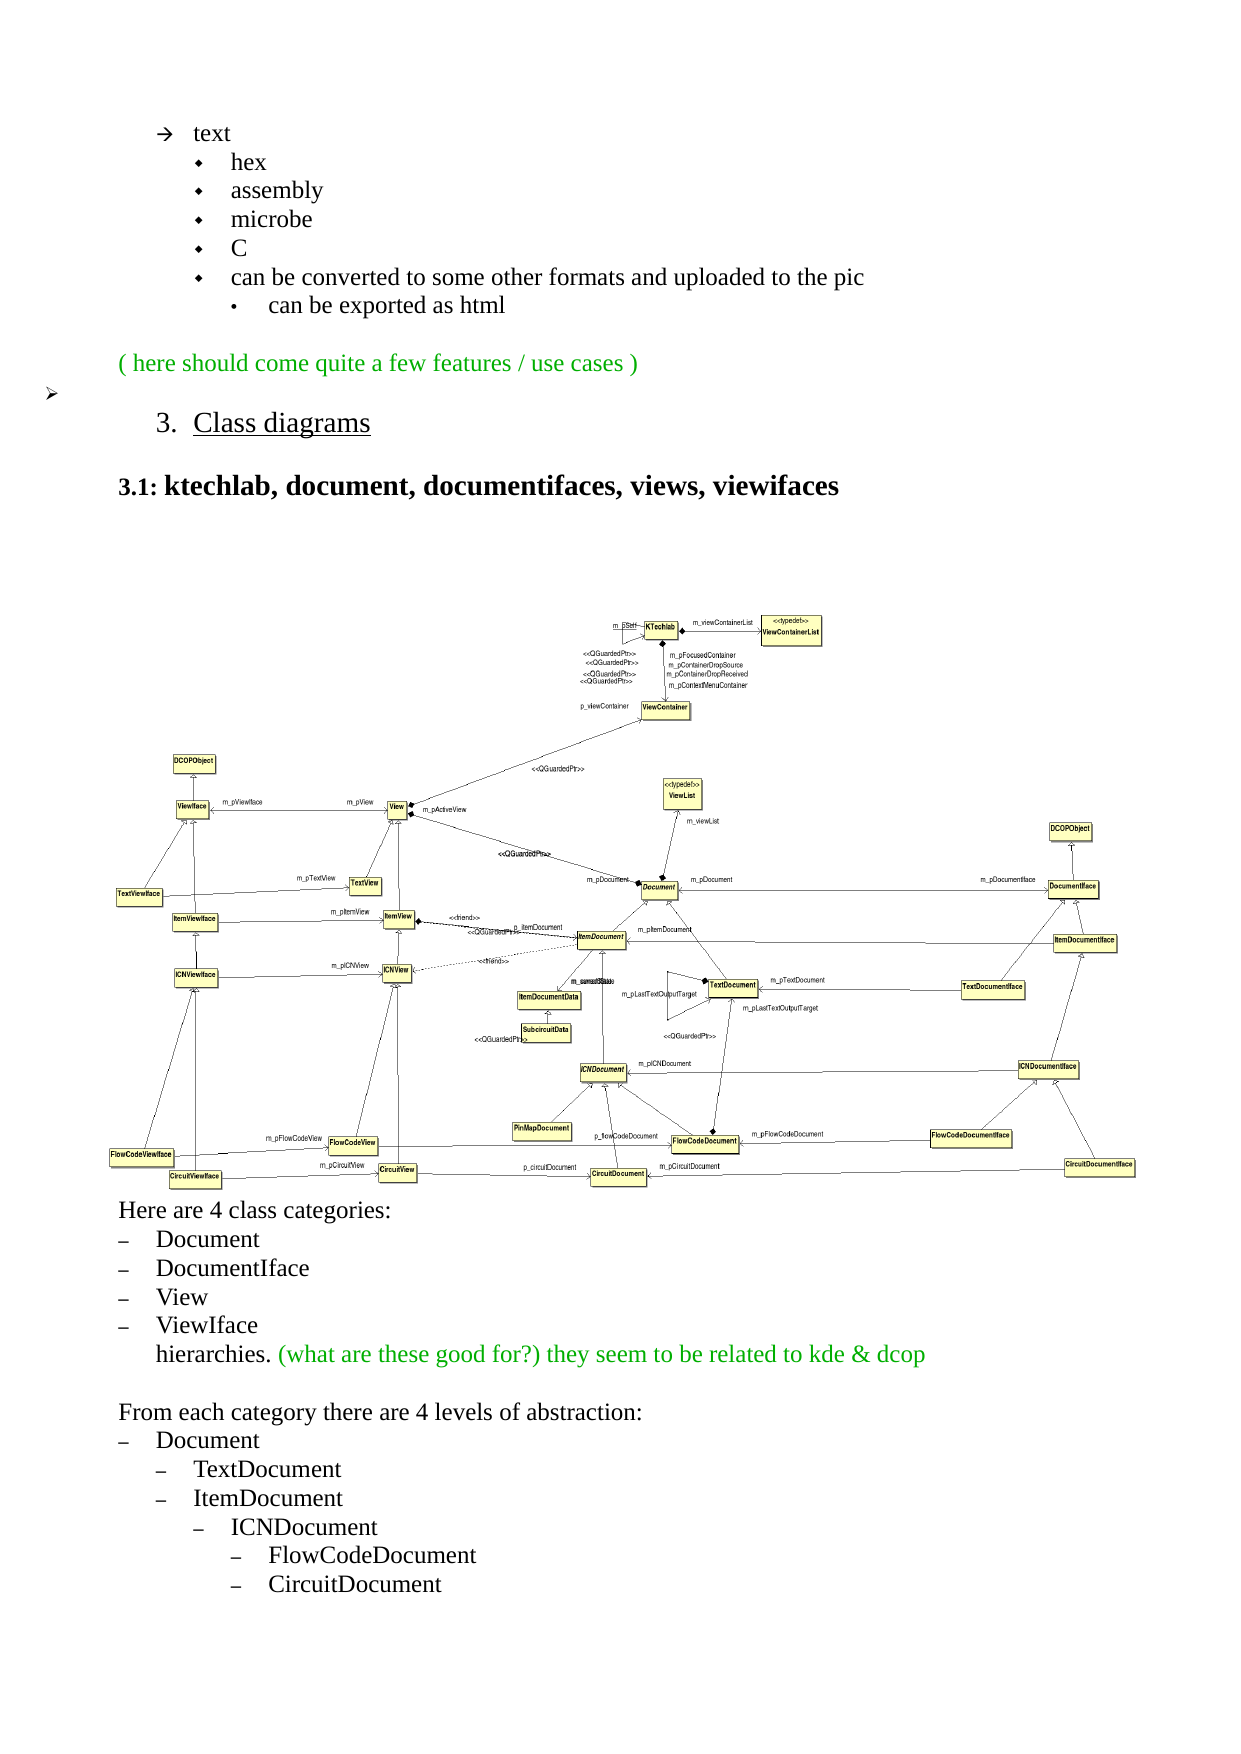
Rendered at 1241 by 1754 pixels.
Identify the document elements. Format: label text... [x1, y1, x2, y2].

list text [156, 118, 1122, 147]
list Document [118, 1224, 1122, 1253]
list ItemDocument [156, 1483, 1122, 1512]
list microbe [193, 204, 1122, 233]
list hierarchies. (what are these good for?) they seem to be related to kde & dcop [118, 1339, 1122, 1368]
list DocumentIface [118, 1253, 1122, 1282]
picture [98, 501, 1142, 1196]
list ICNDocument [193, 1512, 1122, 1540]
list CircuitDocument [231, 1569, 1122, 1598]
list can be exported as html [231, 291, 1122, 319]
list Class diagrams [156, 406, 1122, 439]
list FlowCodeDocument [231, 1540, 1122, 1569]
list C [193, 233, 1122, 262]
list can be converted to some other formats and uploaded to the pic [193, 262, 1122, 291]
text ( here should come quite a few features / use cases ) [118, 348, 1122, 377]
text Here are 4 class categories: [118, 1196, 1122, 1224]
text 3.1: ktechlab, document, documentifaces, views, viewifaces [118, 468, 1122, 501]
list TextDocument [156, 1454, 1122, 1483]
text From each category there are 4 levels of abstraction: [118, 1397, 1122, 1425]
list hex [193, 147, 1122, 176]
list Document [118, 1425, 1122, 1454]
list assembly [193, 176, 1122, 204]
list ViewIface [118, 1310, 1122, 1339]
list View [118, 1282, 1122, 1310]
